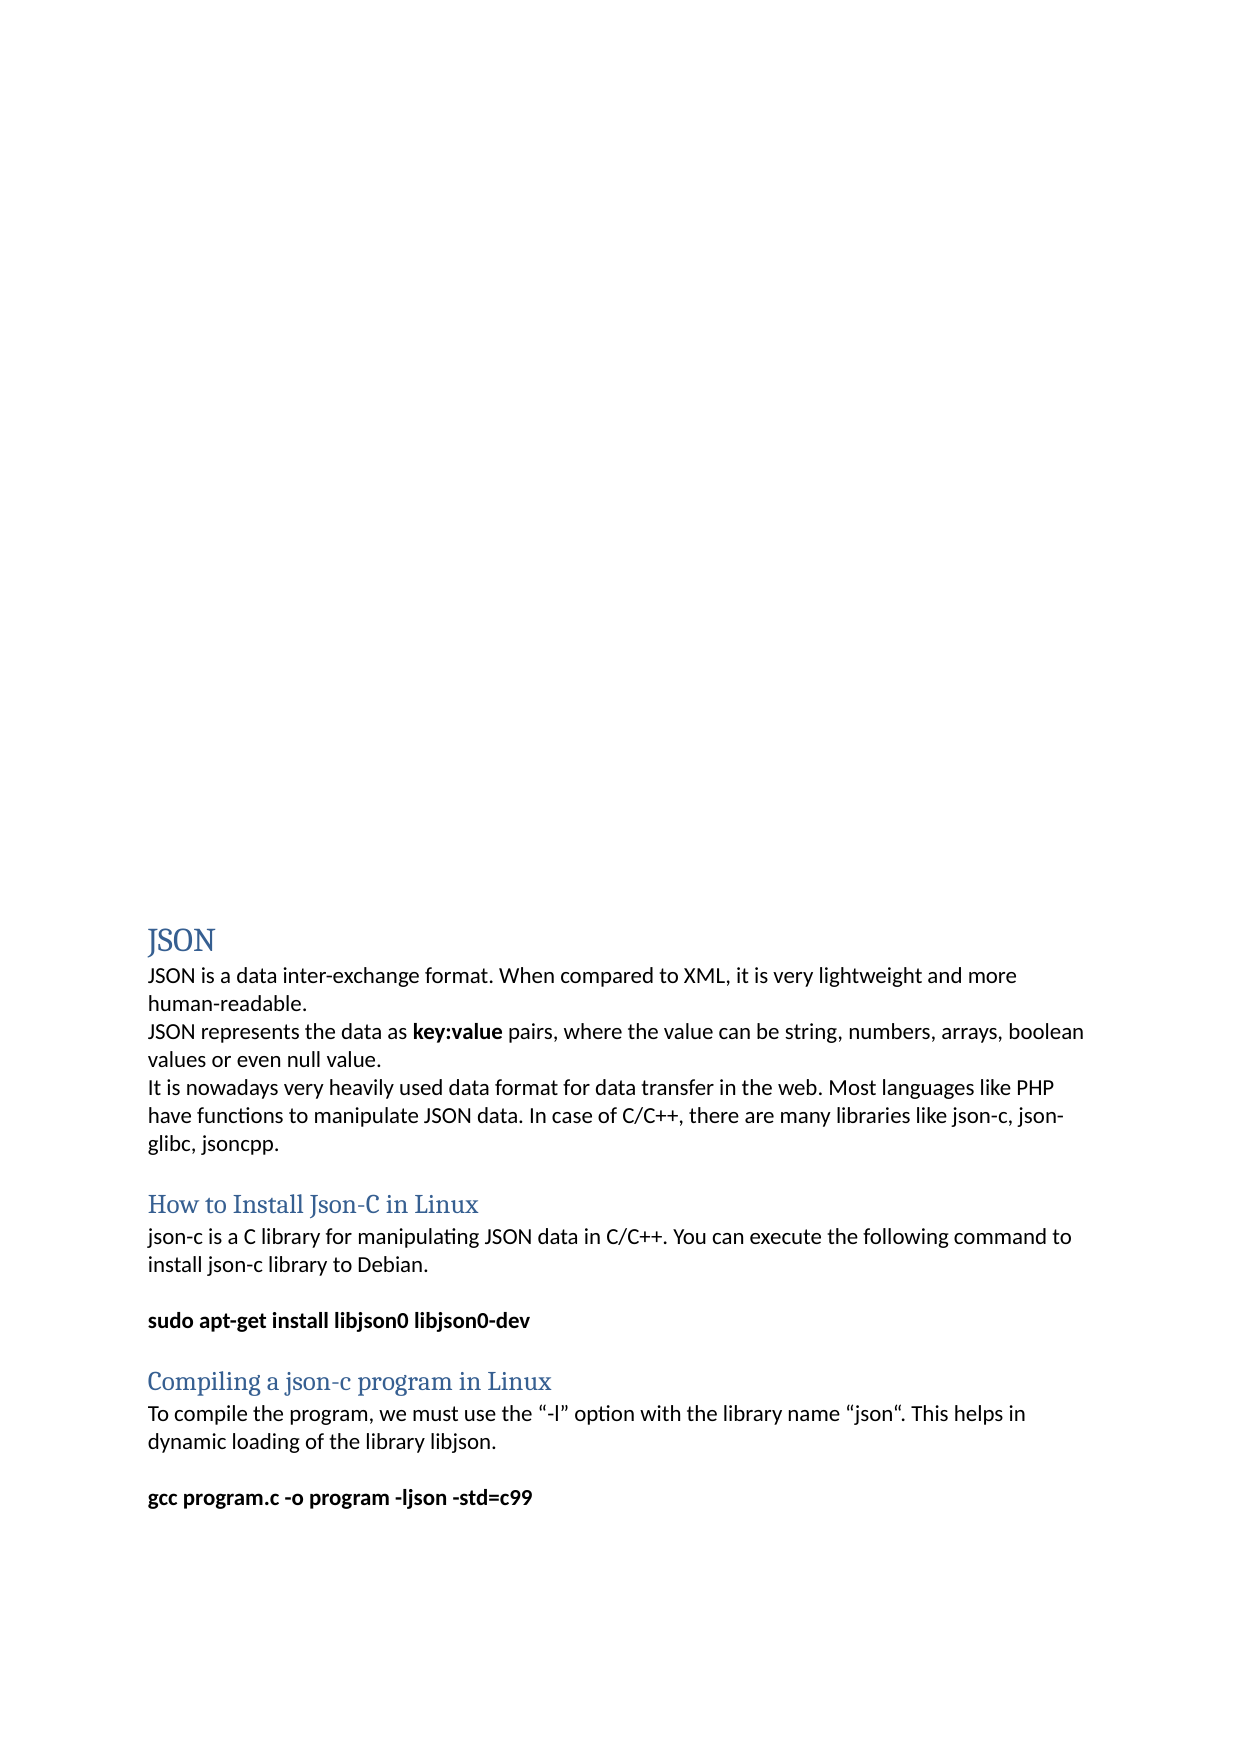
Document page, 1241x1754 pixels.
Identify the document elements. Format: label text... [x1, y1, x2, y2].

text JSON is a data inter-exchange format. When compared to XML, it is very lightweight and more human-readable. [148, 961, 1093, 1017]
text gcc program.c -o program -ljson -std=c99 [148, 1483, 1093, 1511]
subtitle JSON [148, 921, 1093, 959]
text json-c is a C library for manipulating JSON data in C/C++. You can execute the following command to install json-c library to Debian. [148, 1222, 1093, 1278]
text JSON represents the data as key:value pairs, where the value can be string, numbers, arrays, boolean values or even null value. [148, 1017, 1093, 1073]
subtitle Compiling a json-c program in Linux [148, 1366, 1093, 1397]
text It is nowadays very heavily used data format for data transfer in the web. Most languages like PHP have functions to manipulate JSON data. In case of C/C++, there are many libraries like json-c, json-glibc, jsoncpp. [148, 1073, 1093, 1157]
text sudo apt-get install libjson0 libjson0-dev [148, 1306, 1093, 1334]
text To compile the program, we must use the “-l” option with the library name “json“. This helps in dynamic loading of the library libjson. [148, 1399, 1093, 1455]
subtitle How to Install Json-C in Linux [148, 1189, 1093, 1221]
